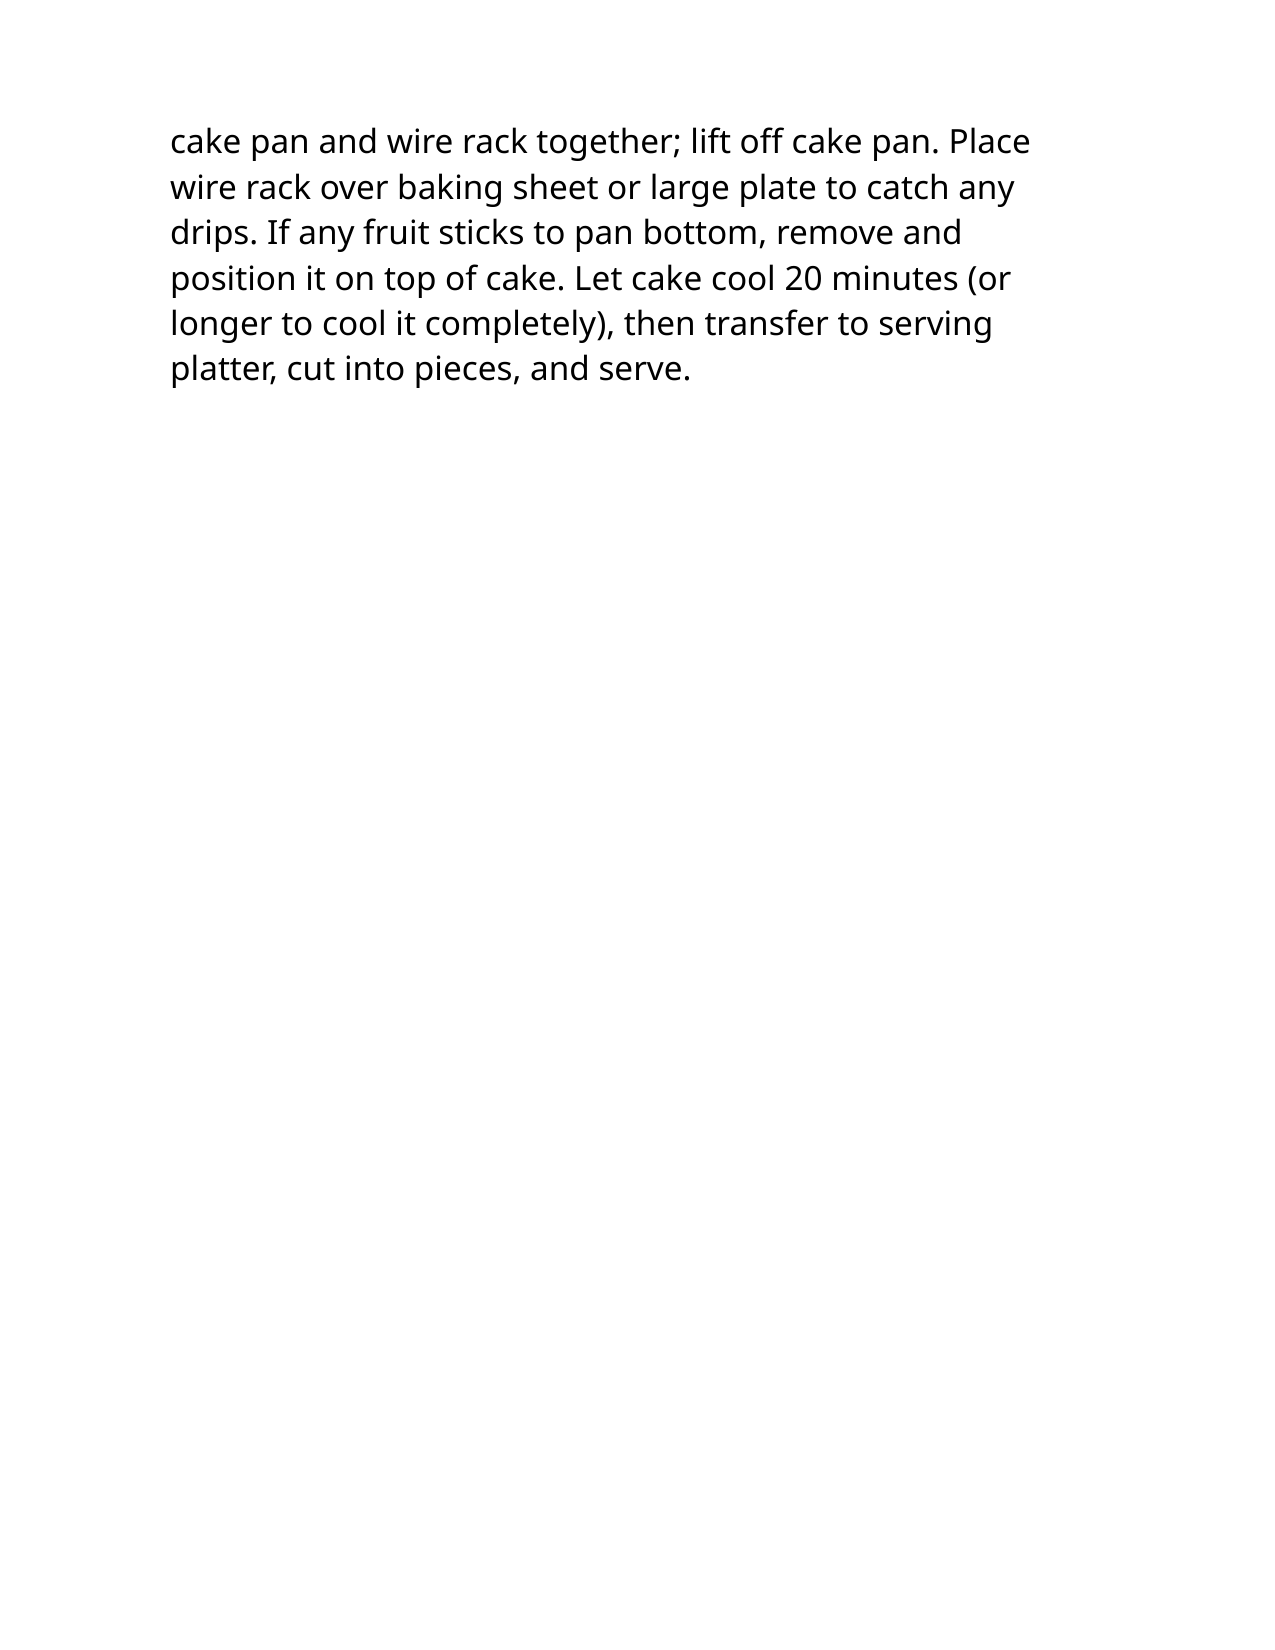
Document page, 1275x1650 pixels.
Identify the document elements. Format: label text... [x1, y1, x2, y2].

list longer to cool it completely), then transfer to serving [118, 300, 1157, 345]
list platter, cut into pieces, and serve. [118, 345, 1157, 391]
list wire rack over baking sheet or large plate to catch any [118, 163, 1157, 209]
list drips. If any fruit sticks to pan bottom, remove and [118, 209, 1157, 254]
list position it on top of cake. Let cake cool 20 minutes (or [118, 254, 1157, 300]
list cake pan and wire rack together; lift off cake pan. Place [118, 118, 1157, 163]
